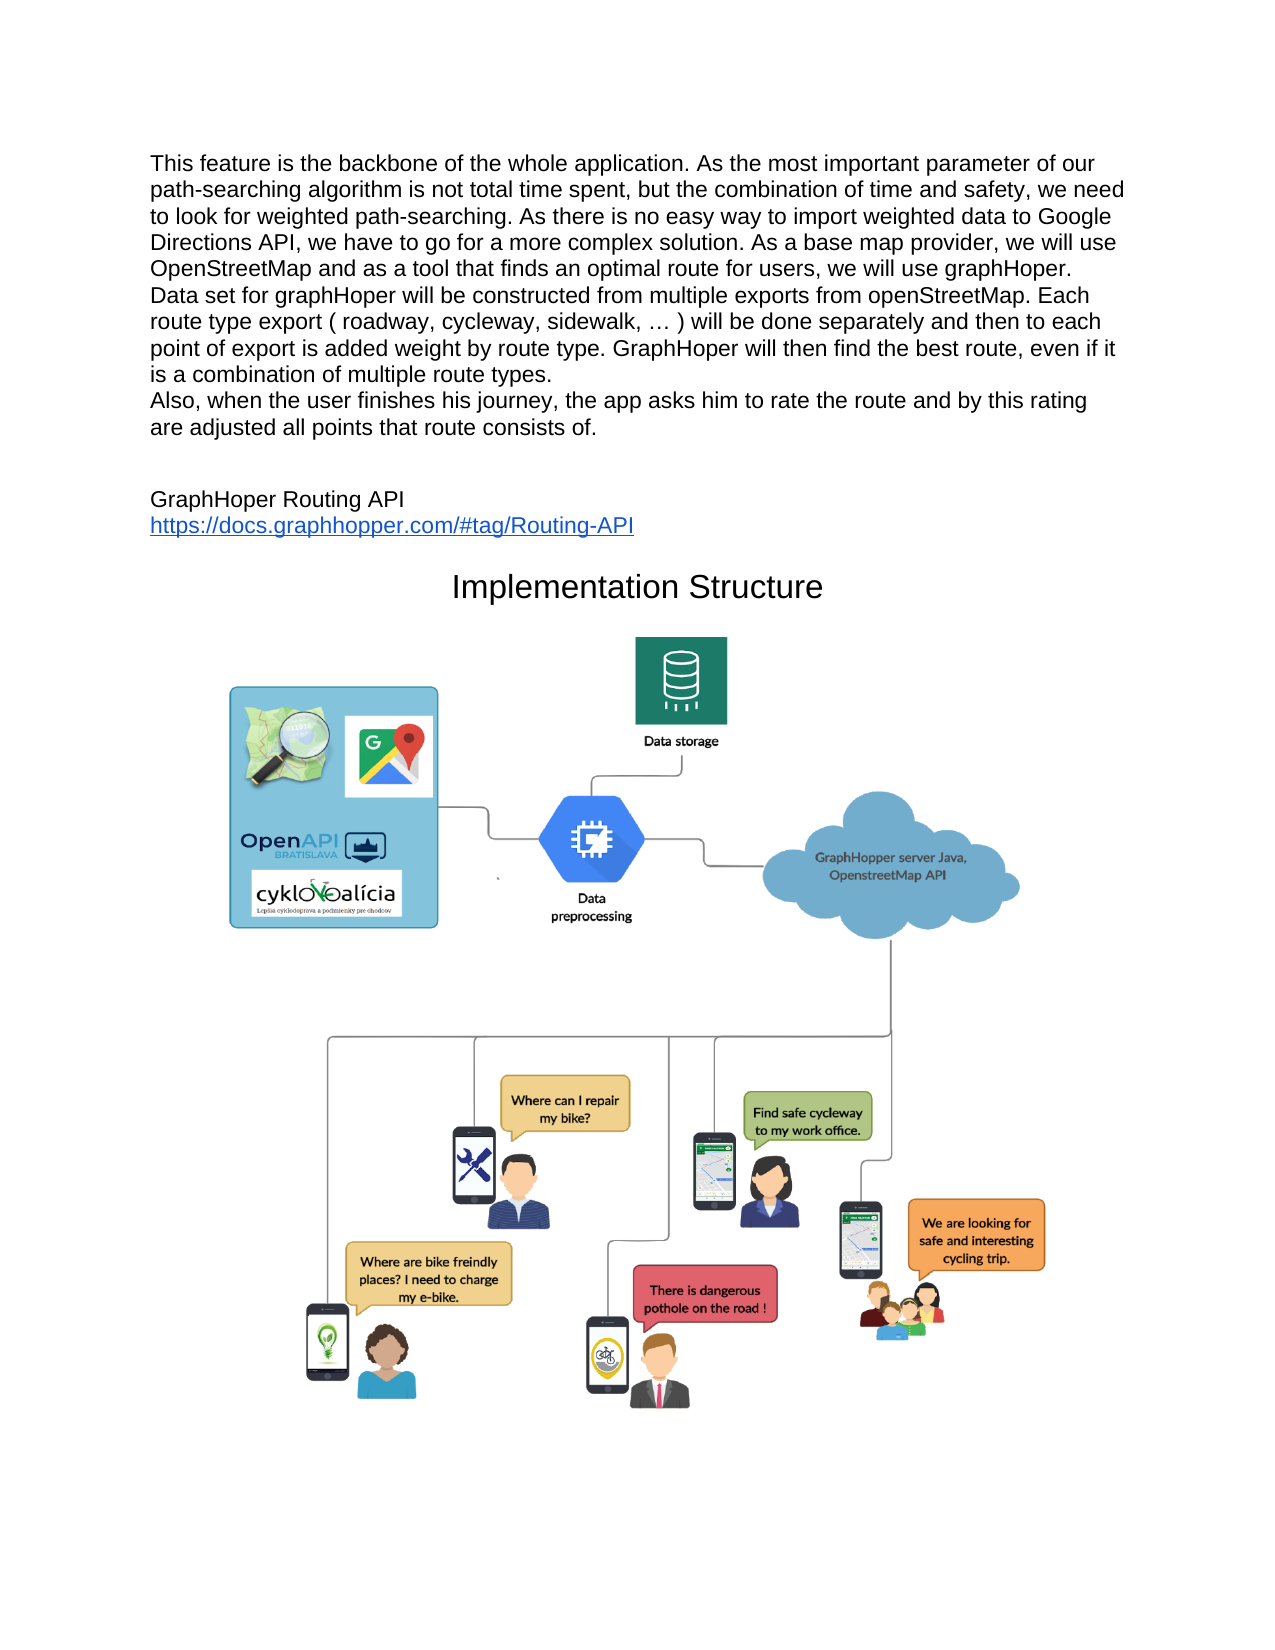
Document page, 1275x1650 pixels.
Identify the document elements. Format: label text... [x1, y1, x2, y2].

text Also, when the user finishes his journey, the app asks him to rate the route and by this rating are adjusted all points that route consists of. [150, 387, 1125, 440]
text Implementation Structure [150, 567, 1125, 606]
text https://docs.graphhopper.com/#tag/Routing-API [150, 512, 1125, 538]
text This feature is the backbone of the whole application. As the most important parameter of our path-searching algorithm is not total time spent, but the combination of time and safety, we need to look for weighted path-searching. As there is no easy way to import weighted data to Google Directions API, we have to go for a more complex solution. As a base map provider, we will use OpenStreetMap and as a tool that finds an optimal route for users, we will use graphHoper. Data set for graphHoper will be constructed from multiple exports from openStreetMap. Each route type export ( roadway, cycleway, sidewalk, … ) will be done separately and then to each point of export is added weight by route type. GraphHoper will then find the best route, even if it is a combination of multiple route types. [150, 150, 1125, 387]
text GraphHoper Routing API [150, 486, 1125, 512]
